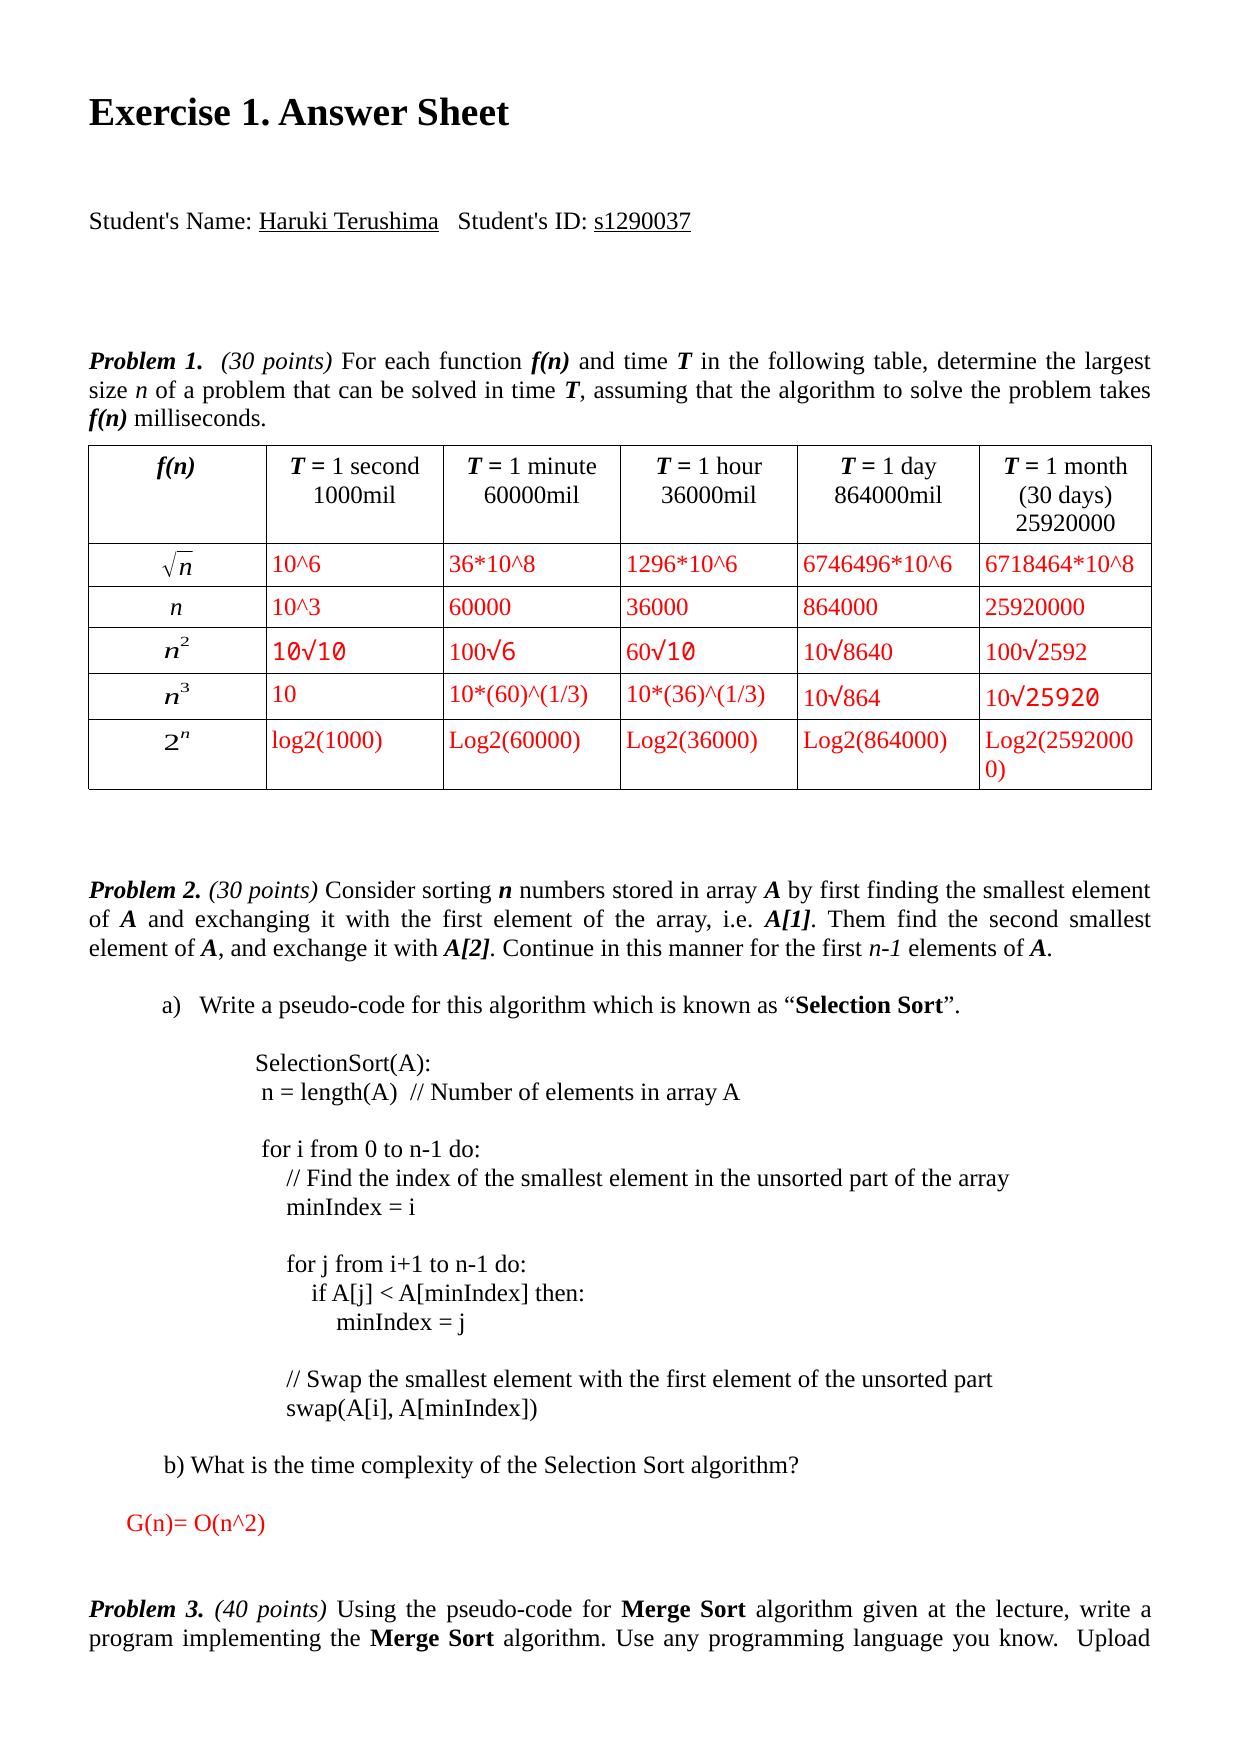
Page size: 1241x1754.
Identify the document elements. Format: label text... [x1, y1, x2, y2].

table_cell [89, 628, 266, 673]
table_cell 100√6 [444, 628, 620, 673]
table_header T = 1 second 1000mil [267, 446, 443, 543]
text b) What is the time complexity of the Selection Sort algorithm? [126, 1450, 1152, 1479]
text for i from 0 to n-1 do: [236, 1134, 1152, 1163]
table_cell 10*(60)^(1/3) [444, 674, 620, 719]
text Problem 3. (40 points) Using the pseudo-code for Merge Sort algorithm given at the lecture, write a program implementing the Merge Sort algorithm. Use any programming language you know. Upload [89, 1594, 1152, 1652]
table_cell 25920000 [980, 587, 1151, 627]
table_cell 10√25920 [980, 674, 1151, 719]
table_header T = 1 month (30 days) 25920000 [980, 446, 1151, 543]
text if A[j] < A[minIndex] then: [236, 1278, 1152, 1307]
text swap(A[i], A[minIndex]) [236, 1393, 1152, 1422]
table_cell 10 [267, 674, 443, 719]
text Exercise 1. Answer Sheet [89, 89, 1152, 134]
table_cell [89, 674, 266, 719]
text G(n)= O(n^2) [126, 1508, 1152, 1537]
text Problem 1. (30 points) For each function f(n) and time T in the following table, determine the largest size n of a problem that can be solved in time T, assuming that the algorithm to solve the problem takes f(n) milliseconds. [89, 346, 1152, 432]
text SelectionSort(A): [236, 1048, 1152, 1077]
table_cell 100√2592 [980, 628, 1151, 673]
text minIndex = j [236, 1307, 1152, 1335]
text Student's Name: Haruki Terushima Student's ID: s1290037 [89, 206, 1152, 235]
table_cell Log2(36000) [621, 720, 797, 788]
table_cell Log2(864000) [798, 720, 979, 788]
table_header T = 1 hour 36000mil [621, 446, 797, 543]
table_cell 6746496*10^6 [798, 544, 979, 586]
table_cell 6718464*10^8 [980, 544, 1151, 586]
table_cell 10√8640 [798, 628, 979, 673]
table_header T = 1 minute 60000mil [444, 446, 620, 543]
table_cell 1296*10^6 [621, 544, 797, 586]
text n = length(A) // Number of elements in array A [236, 1077, 1152, 1105]
table_cell 36*10^8 [444, 544, 620, 586]
table_cell Log2(25920000) [980, 720, 1151, 788]
list Write a pseudo-code for this algorithm which is known as “Selection Sort”. [162, 990, 1152, 1019]
table_cell 864000 [798, 587, 979, 627]
table_cell [89, 544, 266, 586]
table_cell n [89, 587, 266, 627]
text // Swap the smallest element with the first element of the unsorted part [236, 1364, 1152, 1393]
table_cell 36000 [621, 587, 797, 627]
table_cell 10*(36)^(1/3) [621, 674, 797, 719]
table_cell 10^3 [267, 587, 443, 627]
table_header f(n) [89, 446, 266, 543]
table_cell 60000 [444, 587, 620, 627]
table_cell Log2(60000) [444, 720, 620, 788]
table_cell 10^6 [267, 544, 443, 586]
table_cell 10√864 [798, 674, 979, 719]
text for j from i+1 to n-1 do: [236, 1249, 1152, 1278]
table_cell [89, 720, 266, 788]
text minIndex = i [236, 1192, 1152, 1220]
text Problem 2. (30 points) Consider sorting n numbers stored in array A by first finding the smallest element of A and exchanging it with the first element of the array, i.e. A[1]. Them find the second smallest element of A, and exchange it with A[2]. Continue in this manner for the first n-1 elements of A. [89, 875, 1152, 962]
text // Find the index of the smallest element in the unsorted part of the array [236, 1163, 1152, 1192]
table_cell 10√10 [267, 628, 443, 673]
table_header T = 1 day 864000mil [798, 446, 979, 543]
table_cell 60√10 [621, 628, 797, 673]
table_cell log2(1000) [267, 720, 443, 788]
